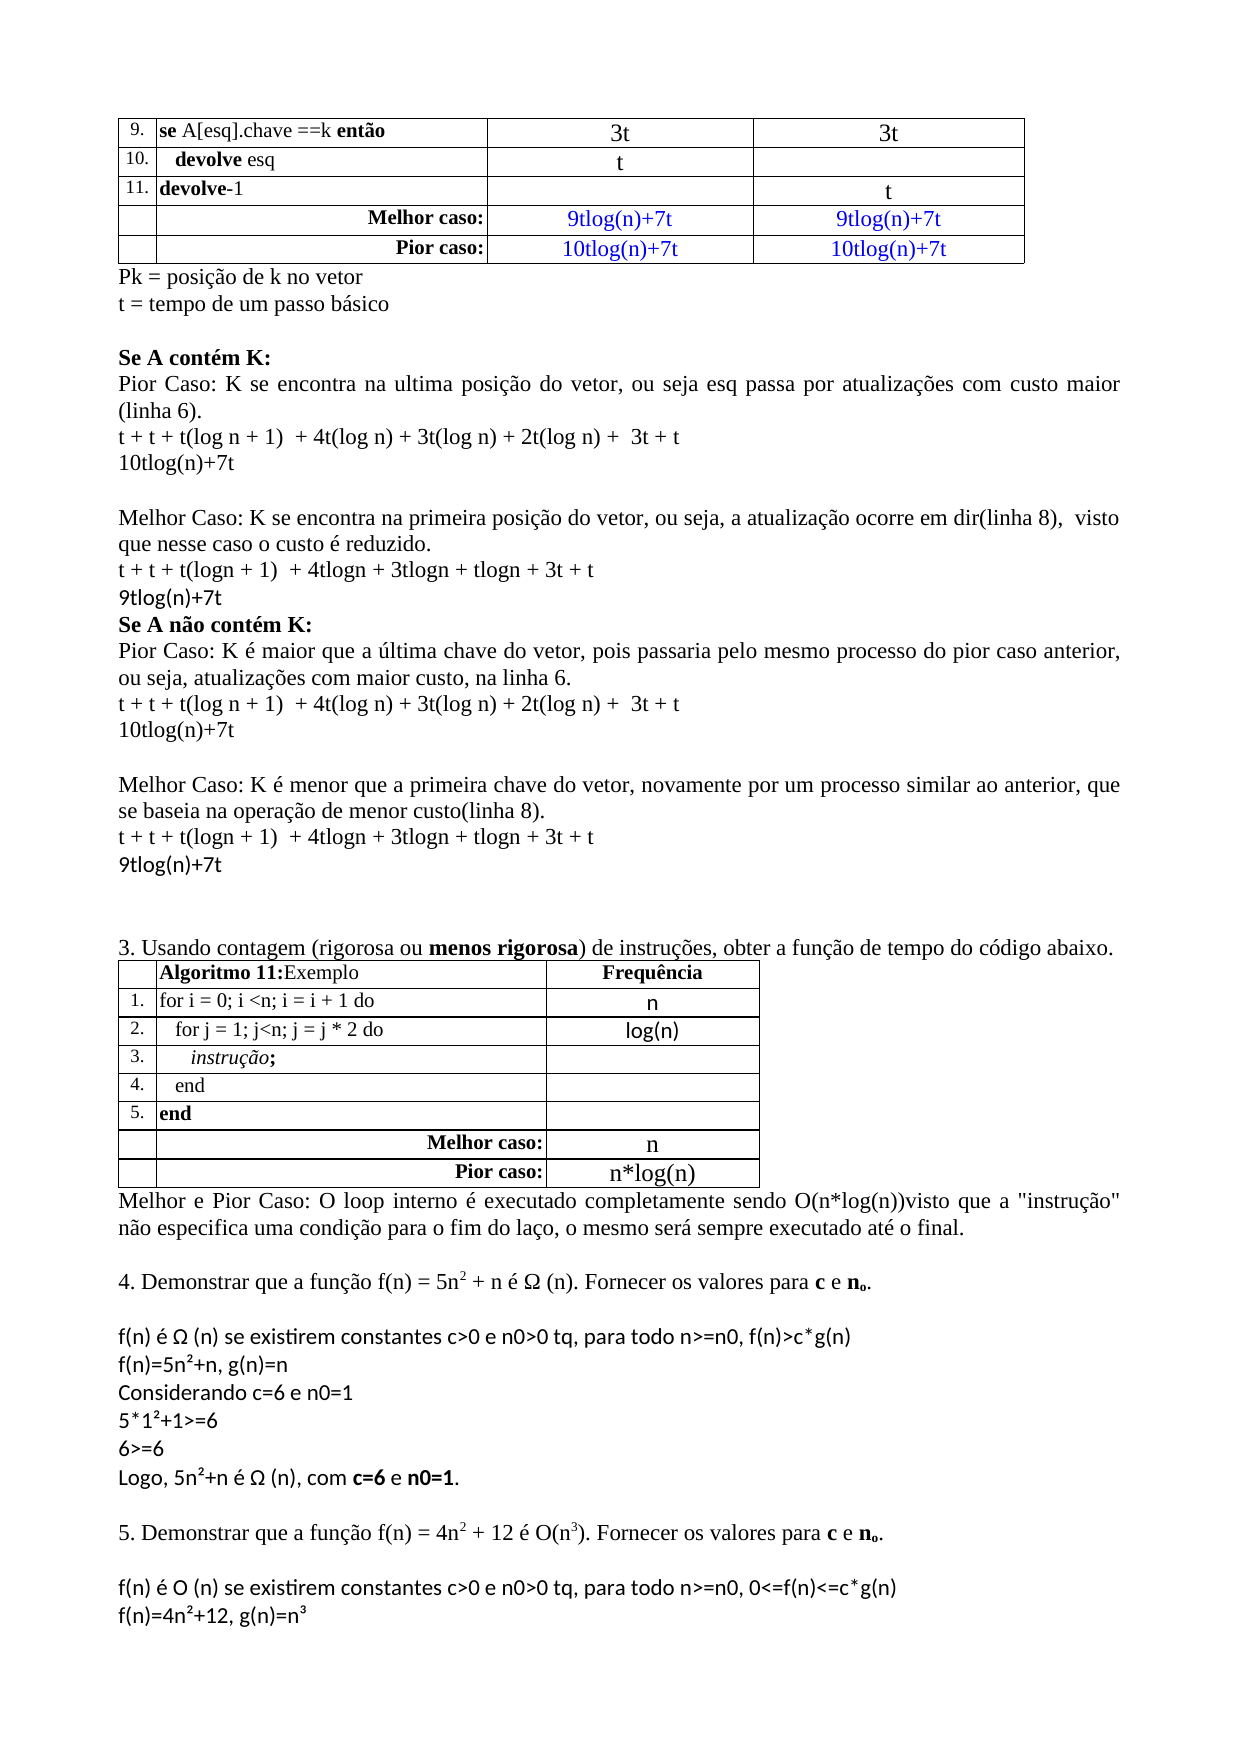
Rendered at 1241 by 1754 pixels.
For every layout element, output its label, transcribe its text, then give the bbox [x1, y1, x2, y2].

table_cell devolve-1 [157, 177, 487, 205]
text 5*1²+1>=6 [118, 1407, 1122, 1434]
text f(n) é Ω (n) se existirem constantes c>0 e n0>0 tq, para todo n>=n0, f(n)>c*g(n) [118, 1322, 1122, 1351]
text t + t + t(log n + 1) + 4t(log n) + 3t(log n) + 2t(log n) + 3t + t [118, 690, 1122, 716]
table_cell Melhor caso: [157, 1131, 546, 1158]
table_cell for i = 0; i <n; i = i + 1 do [157, 989, 546, 1016]
table_cell t [754, 177, 1024, 205]
table_cell 11. [119, 177, 156, 205]
table_cell 5. [119, 1102, 156, 1129]
table_cell instrução; [157, 1046, 546, 1073]
text Pk = posição de k no vetor [118, 263, 1122, 289]
text Logo, 5n²+n é Ω (n), com c=6 e n0=1. [118, 1463, 1122, 1491]
table_cell log(n) [547, 1018, 759, 1045]
table_cell [754, 148, 1024, 176]
text Pior Caso: K é maior que a última chave do vetor, pois passaria pelo mesmo processo do pior caso anterior, ou seja, atualizações com maior custo, na linha 6. [118, 637, 1122, 690]
table_cell [119, 1131, 156, 1158]
table_cell se A[esq].chave ==k então [157, 119, 487, 147]
table_header Algoritmo 11:Exemplo [157, 961, 546, 988]
text Se A contém K: [118, 344, 1122, 370]
text 4. Demonstrar que a função f(n) = 5n2 + n é Ω (n). Fornecer os valores para c e no. [118, 1268, 1122, 1294]
table_cell [547, 1074, 759, 1101]
table_cell [119, 1160, 156, 1187]
text Se A não contém K: [118, 611, 1122, 637]
text t + t + t(log n + 1) + 4t(log n) + 3t(log n) + 2t(log n) + 3t + t [118, 423, 1122, 449]
table_cell Melhor caso: [157, 206, 487, 235]
table_cell 10. [119, 148, 156, 176]
text 5. Demonstrar que a função f(n) = 4n2 + 12 é O(n3). Fornecer os valores para c e no. [118, 1519, 1122, 1545]
table_cell t [488, 148, 753, 176]
table_cell 2. [119, 1018, 156, 1045]
text Melhor Caso: K se encontra na primeira posição do vetor, ou seja, a atualização ocorre em dir(linha 8), visto que nesse caso o custo é reduzido. [118, 504, 1122, 556]
table_cell 3t [488, 119, 753, 147]
table_cell [547, 1046, 759, 1073]
table_cell [488, 177, 753, 205]
table_cell n [547, 1131, 759, 1158]
table_cell [547, 1102, 759, 1129]
table_cell Pior caso: [157, 1160, 546, 1187]
table_cell 9. [119, 119, 156, 147]
table_header [119, 961, 156, 988]
text Considerando c=6 e n0=1 [118, 1378, 1122, 1407]
text t = tempo de um passo básico [118, 289, 1122, 316]
table_cell 1. [119, 989, 156, 1016]
text Melhor Caso: K é menor que a primeira chave do vetor, novamente por um processo similar ao anterior, que se baseia na operação de menor custo(linha 8). [118, 771, 1122, 823]
table_cell 10tlog(n)+7t [488, 236, 753, 263]
table_cell 9tlog(n)+7t [754, 206, 1024, 235]
text 10tlog(n)+7t [118, 716, 1122, 743]
table_cell n [547, 989, 759, 1016]
table_cell n*log(n) [547, 1160, 759, 1187]
table_cell [119, 236, 156, 263]
table_cell for j = 1; j<n; j = j * 2 do [157, 1018, 546, 1045]
table_cell 3t [754, 119, 1024, 147]
text f(n)=5n²+n, g(n)=n [118, 1351, 1122, 1378]
table_cell Pior caso: [157, 236, 487, 263]
table_cell end [157, 1074, 546, 1101]
text 6>=6 [118, 1434, 1122, 1463]
text t + t + t(logn + 1) + 4tlogn + 3tlogn + tlogn + 3t + t [118, 823, 1122, 850]
text 9tlog(n)+7t [118, 850, 1122, 878]
table_cell devolve esq [157, 148, 487, 176]
text 9tlog(n)+7t [118, 583, 1122, 611]
table_cell 4. [119, 1074, 156, 1101]
table_header Frequência [547, 961, 759, 988]
table_cell [119, 206, 156, 235]
text f(n)=4n²+12, g(n)=n³ [118, 1601, 1122, 1629]
text 3. Usando contagem (rigorosa ou menos rigorosa) de instruções, obter a função de tempo do código abaixo. [118, 934, 1122, 960]
table_cell 10tlog(n)+7t [754, 236, 1024, 263]
table_cell 9tlog(n)+7t [488, 206, 753, 235]
text 10tlog(n)+7t [118, 449, 1122, 476]
text Melhor e Pior Caso: O loop interno é executado completamente sendo O(n*log(n))visto que a "instrução" não especifica uma condição para o fim do laço, o mesmo será sempre executado até o final. [118, 1187, 1122, 1240]
table_cell end [157, 1102, 546, 1129]
text f(n) é O (n) se existirem constantes c>0 e n0>0 tq, para todo n>=n0, 0<=f(n)<=c*g(n) [118, 1573, 1122, 1601]
text t + t + t(logn + 1) + 4tlogn + 3tlogn + tlogn + 3t + t [118, 556, 1122, 583]
table_cell 3. [119, 1046, 156, 1073]
text Pior Caso: K se encontra na ultima posição do vetor, ou seja esq passa por atualizações com custo maior (linha 6). [118, 370, 1122, 423]
